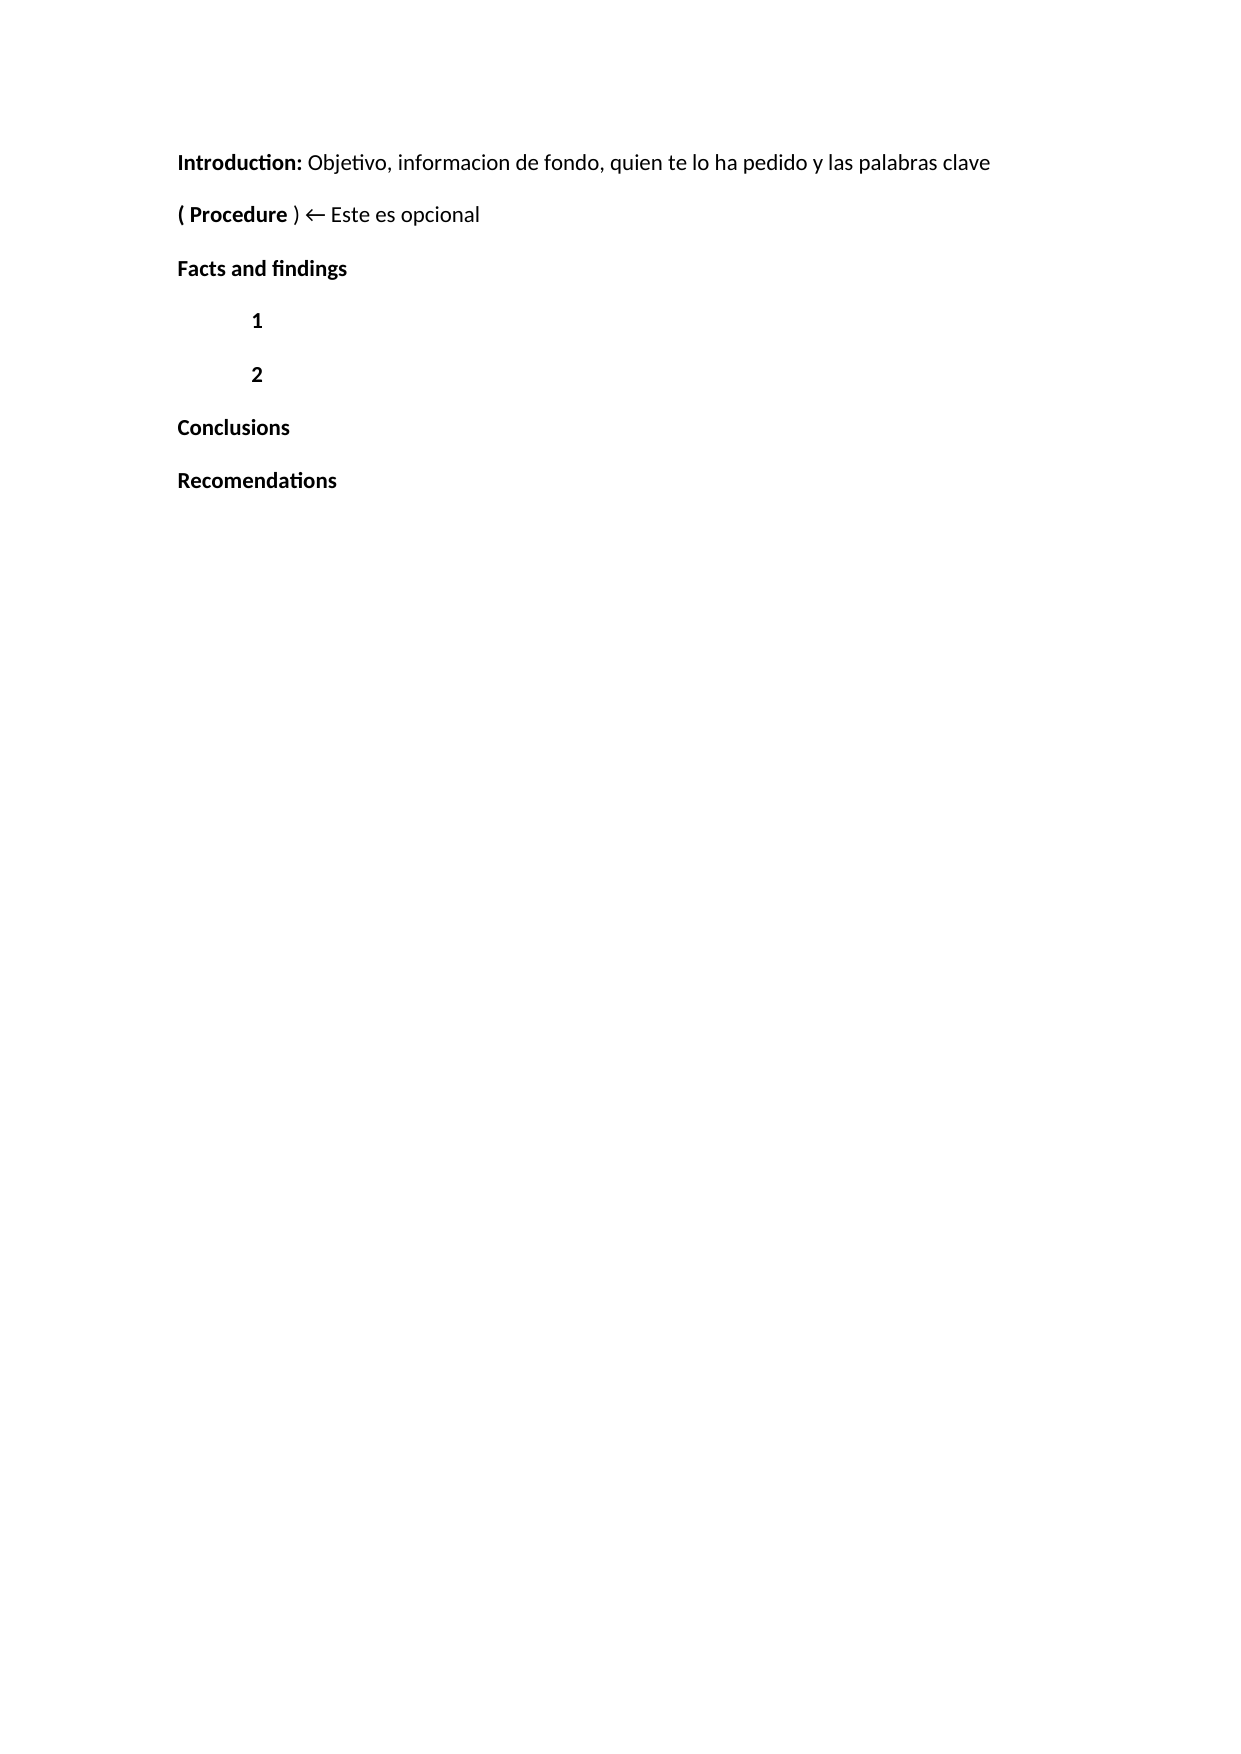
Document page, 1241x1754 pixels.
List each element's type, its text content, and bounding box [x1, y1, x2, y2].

text Conclusions [177, 413, 1063, 441]
text Introduction: Objetivo, informacion de fondo, quien te lo ha pedido y las palabras clave [177, 148, 1063, 176]
text Facts and findings [177, 254, 1063, 282]
text 1 [177, 307, 1063, 335]
text 2 [177, 360, 1063, 388]
text Recomendations [177, 466, 1063, 494]
text ( Procedure ) ← Este es opcional [177, 201, 1063, 229]
